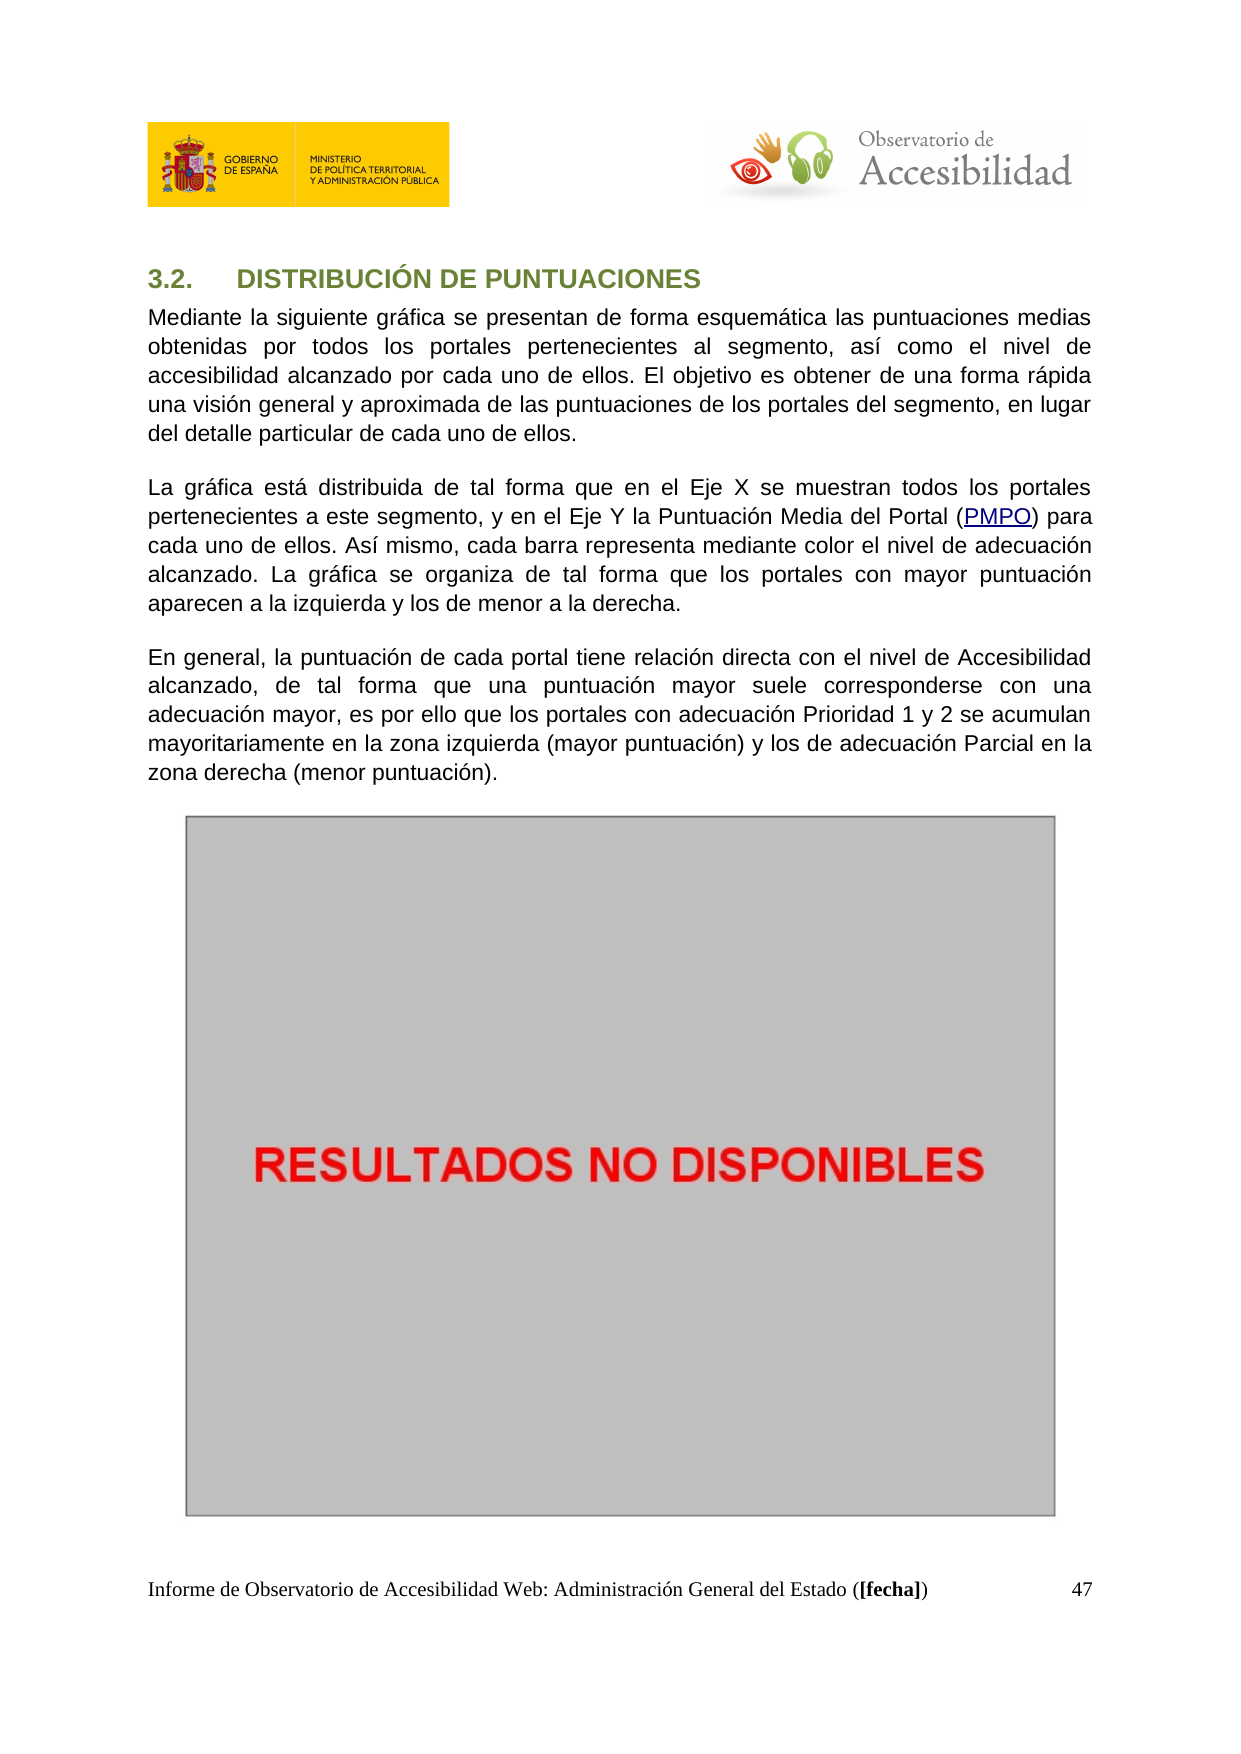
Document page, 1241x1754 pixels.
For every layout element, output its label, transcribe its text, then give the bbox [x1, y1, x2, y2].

list Distribución de puntuaciones [148, 263, 1092, 294]
text Mediante la siguiente gráfica se presentan de forma esquemática las puntuaciones medias obtenidas por todos los portales pertenecientes al segmento, así como el nivel de accesibilidad alcanzado por cada uno de ellos. El objetivo es obtener de una forma rápida una visión general y aproximada de las puntuaciones de los portales del segmento, en lugar del detalle particular de cada uno de ellos. [148, 304, 1092, 446]
picture [178, 813, 1062, 1523]
text La gráfica está distribuida de tal forma que en el Eje X se muestran todos los portales pertenecientes a este segmento, y en el Eje Y la Puntuación Media del Portal (PMPO) para cada uno de ellos. Así mismo, cada barra representa mediante color el nivel de adecuación alcanzado. La gráfica se organiza de tal forma que los portales con mayor puntuación aparecen a la izquierda y los de menor a la derecha. [148, 474, 1092, 616]
picture [147, 122, 450, 207]
picture [710, 122, 1086, 205]
text En general, la puntuación de cada portal tiene relación directa con el nivel de Accesibilidad alcanzado, de tal forma que una puntuación mayor suele corresponderse con una adecuación mayor, es por ello que los portales con adecuación Prioridad 1 y 2 se acumulan mayoritariamente en la zona izquierda (mayor puntuación) y los de adecuación Parcial en la zona derecha (menor puntuación). [148, 643, 1092, 786]
